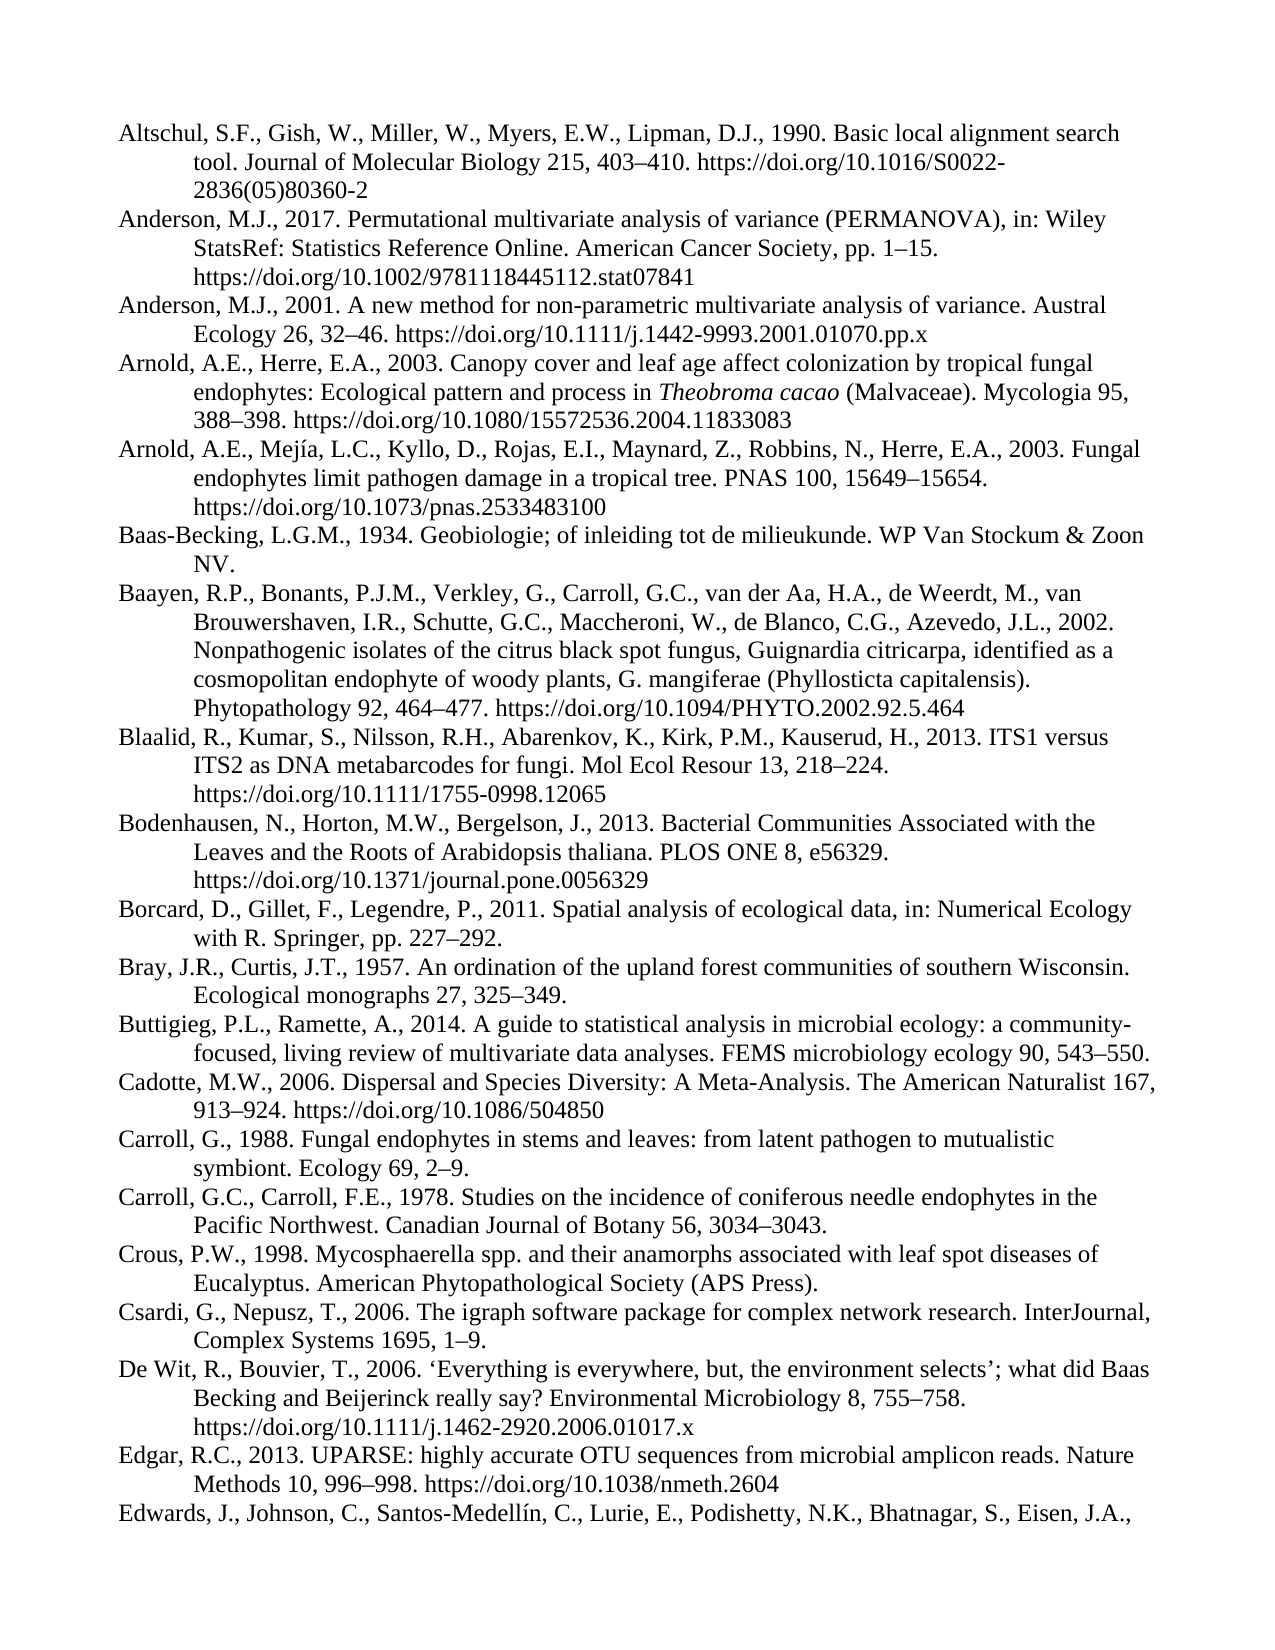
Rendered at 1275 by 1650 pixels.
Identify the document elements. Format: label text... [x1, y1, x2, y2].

text Bodenhausen, N., Horton, M.W., Bergelson, J., 2013. Bacterial Communities Associated with the Leaves and the Roots of Arabidopsis thaliana. PLOS ONE 8, e56329. https://doi.org/10.1371/journal.pone.0056329 [118, 808, 1157, 894]
text De Wit, R., Bouvier, T., 2006. ‘Everything is everywhere, but, the environment selects’; what did Baas Becking and Beijerinck really say? Environmental Microbiology 8, 755–758. https://doi.org/10.1111/j.1462-2920.2006.01017.x [118, 1354, 1157, 1441]
text Csardi, G., Nepusz, T., 2006. The igraph software package for complex network research. InterJournal, Complex Systems 1695, 1–9. [118, 1297, 1157, 1354]
text Carroll, G.C., Carroll, F.E., 1978. Studies on the incidence of coniferous needle endophytes in the Pacific Northwest. Canadian Journal of Botany 56, 3034–3043. [118, 1182, 1157, 1239]
text Baayen, R.P., Bonants, P.J.M., Verkley, G., Carroll, G.C., van der Aa, H.A., de Weerdt, M., van Brouwershaven, I.R., Schutte, G.C., Maccheroni, W., de Blanco, C.G., Azevedo, J.L., 2002. Nonpathogenic isolates of the citrus black spot fungus, Guignardia citricarpa, identified as a cosmopolitan endophyte of woody plants, G. mangiferae (Phyllosticta capitalensis). Phytopathology 92, 464–477. https://doi.org/10.1094/PHYTO.2002.92.5.464 [118, 578, 1157, 722]
text Edwards, J., Johnson, C., Santos-Medellín, C., Lurie, E., Podishetty, N.K., Bhatnagar, S., Eisen, J.A., [118, 1498, 1157, 1527]
text Crous, P.W., 1998. Mycosphaerella spp. and their anamorphs associated with leaf spot diseases of Eucalyptus. American Phytopathological Society (APS Press). [118, 1239, 1157, 1297]
text Buttigieg, P.L., Ramette, A., 2014. A guide to statistical analysis in microbial ecology: a community-focused, living review of multivariate data analyses. FEMS microbiology ecology 90, 543–550. [118, 1009, 1157, 1067]
text Anderson, M.J., 2017. Permutational multivariate analysis of variance (PERMANOVA), in: Wiley StatsRef: Statistics Reference Online. American Cancer Society, pp. 1–15. https://doi.org/10.1002/9781118445112.stat07841 [118, 204, 1157, 291]
text Arnold, A.E., Herre, E.A., 2003. Canopy cover and leaf age affect colonization by tropical fungal endophytes: Ecological pattern and process in Theobroma cacao (Malvaceae). Mycologia 95, 388–398. https://doi.org/10.1080/15572536.2004.11833083 [118, 348, 1157, 434]
text Borcard, D., Gillet, F., Legendre, P., 2011. Spatial analysis of ecological data, in: Numerical Ecology with R. Springer, pp. 227–292. [118, 894, 1157, 952]
text Carroll, G., 1988. Fungal endophytes in stems and leaves: from latent pathogen to mutualistic symbiont. Ecology 69, 2–9. [118, 1124, 1157, 1182]
text Edgar, R.C., 2013. UPARSE: highly accurate OTU sequences from microbial amplicon reads. Nature Methods 10, 996–998. https://doi.org/10.1038/nmeth.2604 [118, 1441, 1157, 1498]
text Cadotte, M.W., 2006. Dispersal and Species Diversity: A Meta‐Analysis. The American Naturalist 167, 913–924. https://doi.org/10.1086/504850 [118, 1067, 1157, 1124]
text Bray, J.R., Curtis, J.T., 1957. An ordination of the upland forest communities of southern Wisconsin. Ecological monographs 27, 325–349. [118, 952, 1157, 1009]
text Baas-Becking, L.G.M., 1934. Geobiologie; of inleiding tot de milieukunde. WP Van Stockum & Zoon NV. [118, 521, 1157, 578]
text Blaalid, R., Kumar, S., Nilsson, R.H., Abarenkov, K., Kirk, P.M., Kauserud, H., 2013. ITS1 versus ITS2 as DNA metabarcodes for fungi. Mol Ecol Resour 13, 218–224. https://doi.org/10.1111/1755-0998.12065 [118, 722, 1157, 808]
text Anderson, M.J., 2001. A new method for non-parametric multivariate analysis of variance. Austral Ecology 26, 32–46. https://doi.org/10.1111/j.1442-9993.2001.01070.pp.x [118, 291, 1157, 348]
text Altschul, S.F., Gish, W., Miller, W., Myers, E.W., Lipman, D.J., 1990. Basic local alignment search tool. Journal of Molecular Biology 215, 403–410. https://doi.org/10.1016/S0022-2836(05)80360-2 [118, 118, 1157, 204]
text Arnold, A.E., Mejía, L.C., Kyllo, D., Rojas, E.I., Maynard, Z., Robbins, N., Herre, E.A., 2003. Fungal endophytes limit pathogen damage in a tropical tree. PNAS 100, 15649–15654. https://doi.org/10.1073/pnas.2533483100 [118, 434, 1157, 521]
